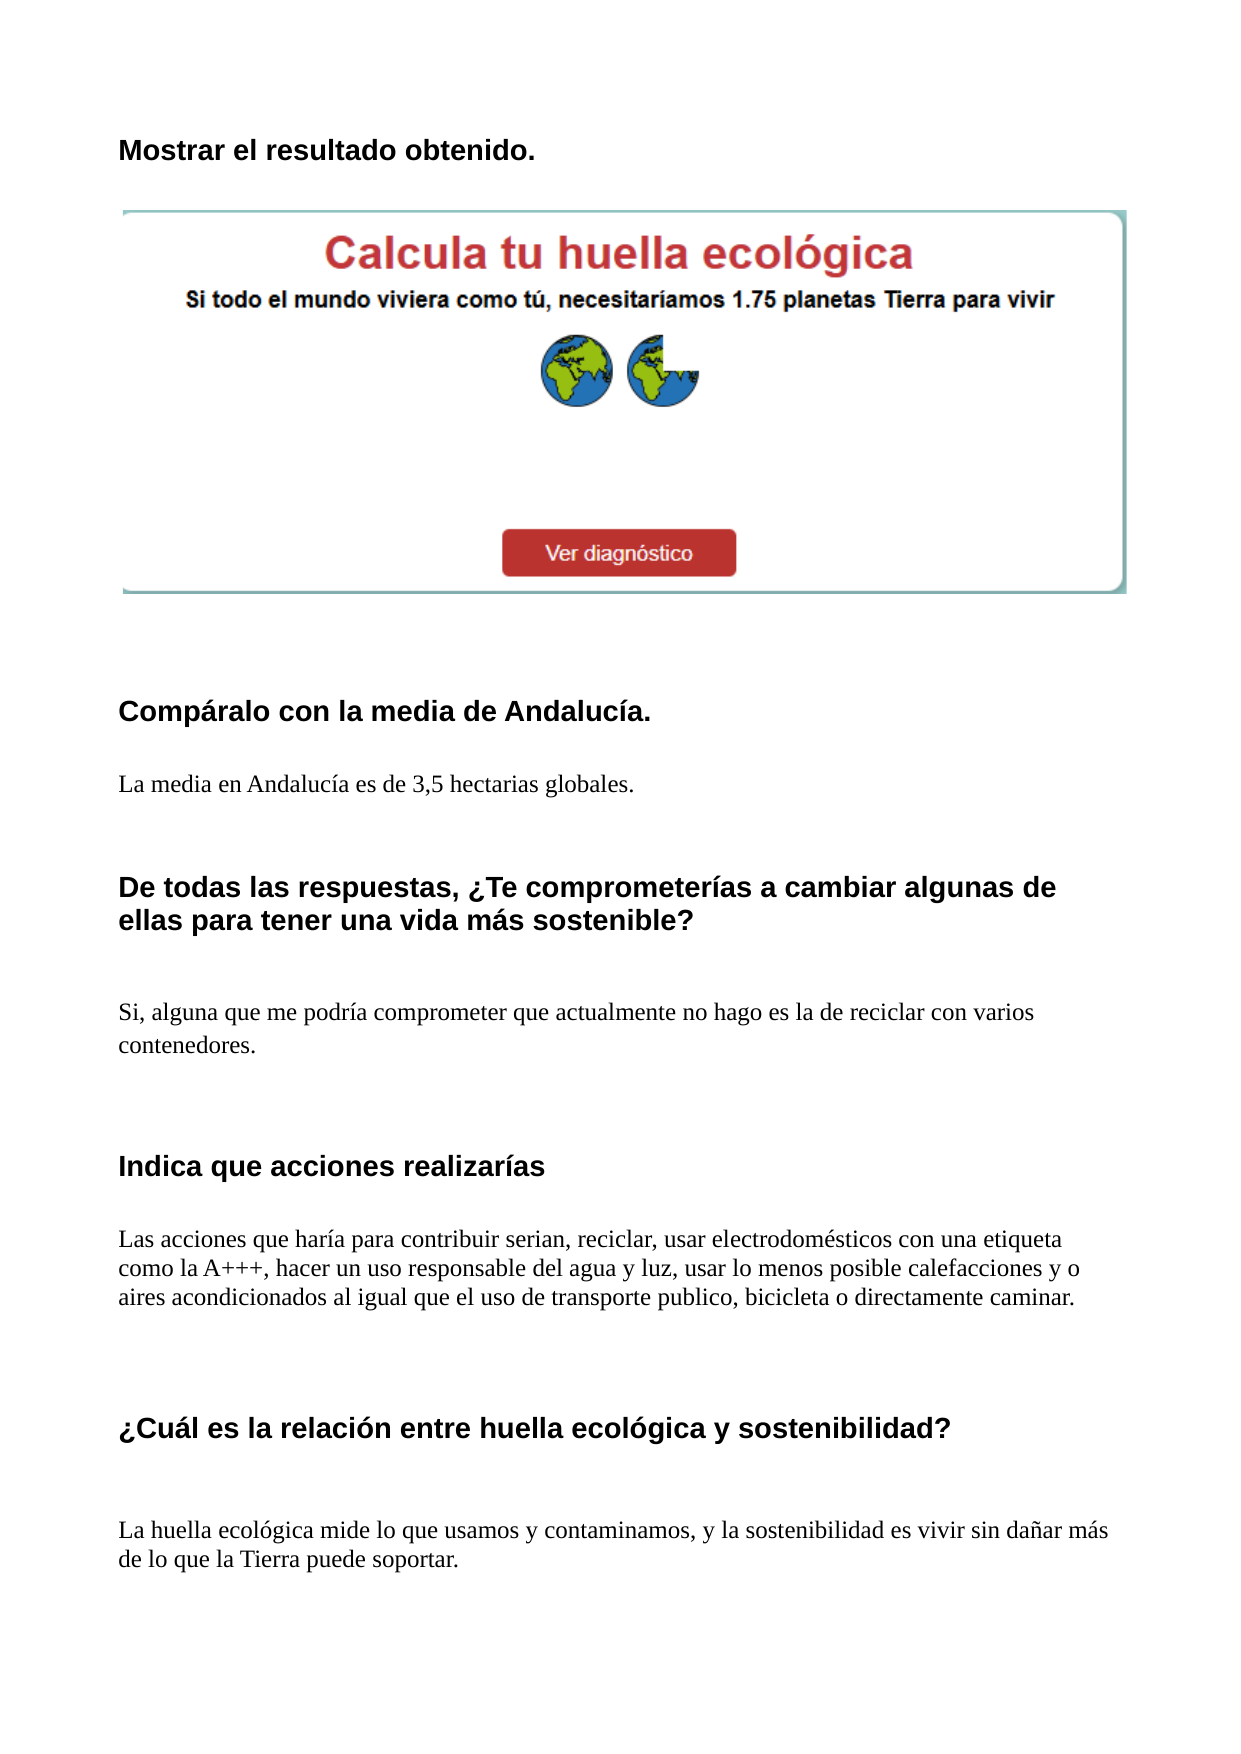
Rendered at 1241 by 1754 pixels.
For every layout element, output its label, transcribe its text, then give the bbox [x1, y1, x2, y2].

subtitle Indica que acciones realizarías [118, 1149, 1122, 1183]
text La media en Andalucía es de 3,5 hectarias globales. [118, 769, 1122, 797]
text Las acciones que haría para contribuir serian, reciclar, usar electrodomésticos con una etiqueta como la A+++, hacer un uso responsable del agua y luz, usar lo menos posible calefacciones y o aires acondicionados al igual que el uso de transporte publico, bicicleta o directamente caminar. [118, 1224, 1122, 1311]
subtitle Mostrar el resultado obtenido. [118, 133, 1122, 166]
subtitle Compáralo con la media de Andalucía. [118, 694, 1122, 727]
subtitle De todas las respuestas, ¿Te comprometerías a cambiar algunas de ellas para tener una vida más sostenible? [118, 869, 1122, 937]
text Si, alguna que me podría comprometer que actualmente no hago es la de reciclar con varios contenedores. [118, 997, 1122, 1058]
picture [122, 210, 1127, 594]
subtitle ¿Cuál es la relación entre huella ecológica y sostenibilidad? [118, 1411, 1122, 1445]
text La huella ecológica mide lo que usamos y contaminamos, y la sostenibilidad es vivir sin dañar más de lo que la Tierra puede soportar. [118, 1515, 1122, 1572]
